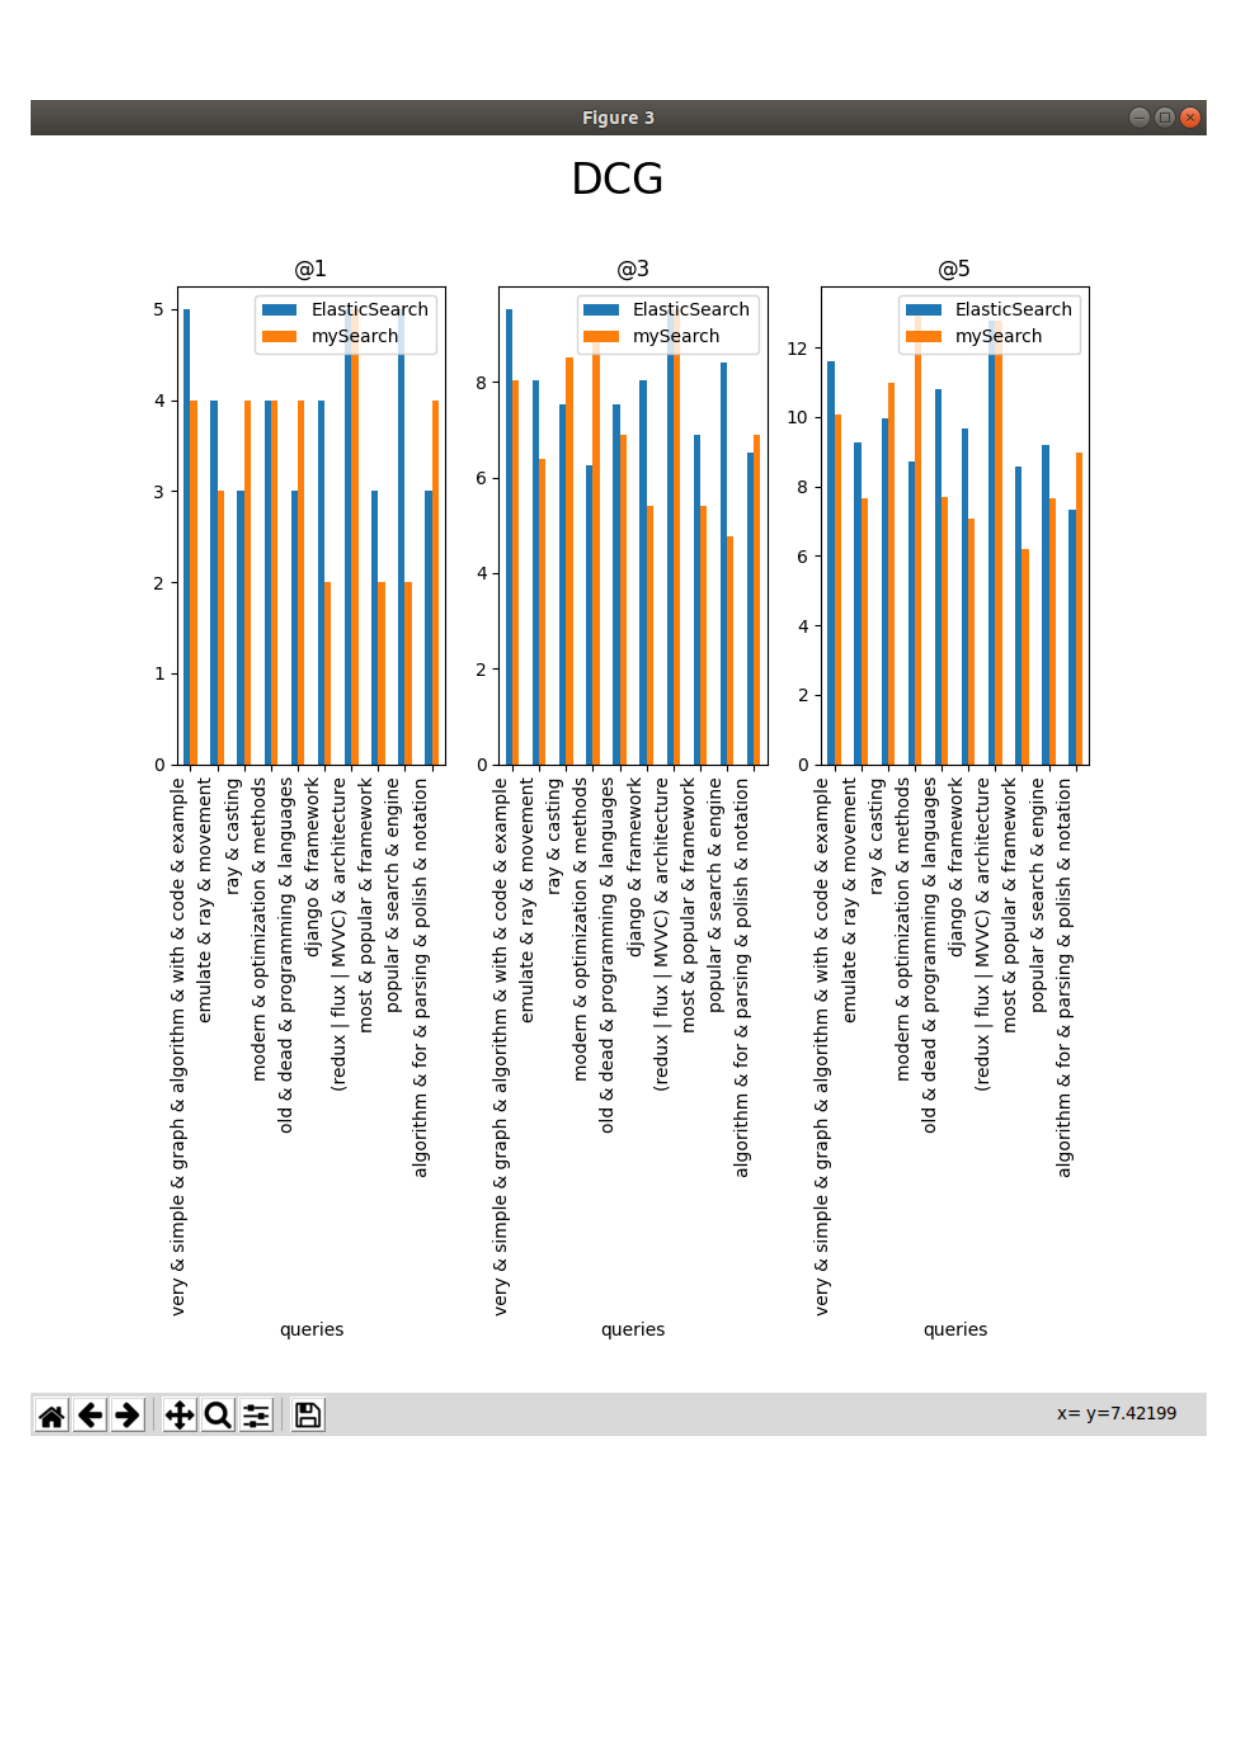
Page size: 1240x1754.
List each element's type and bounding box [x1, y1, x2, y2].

picture [30, 100, 1207, 1436]
